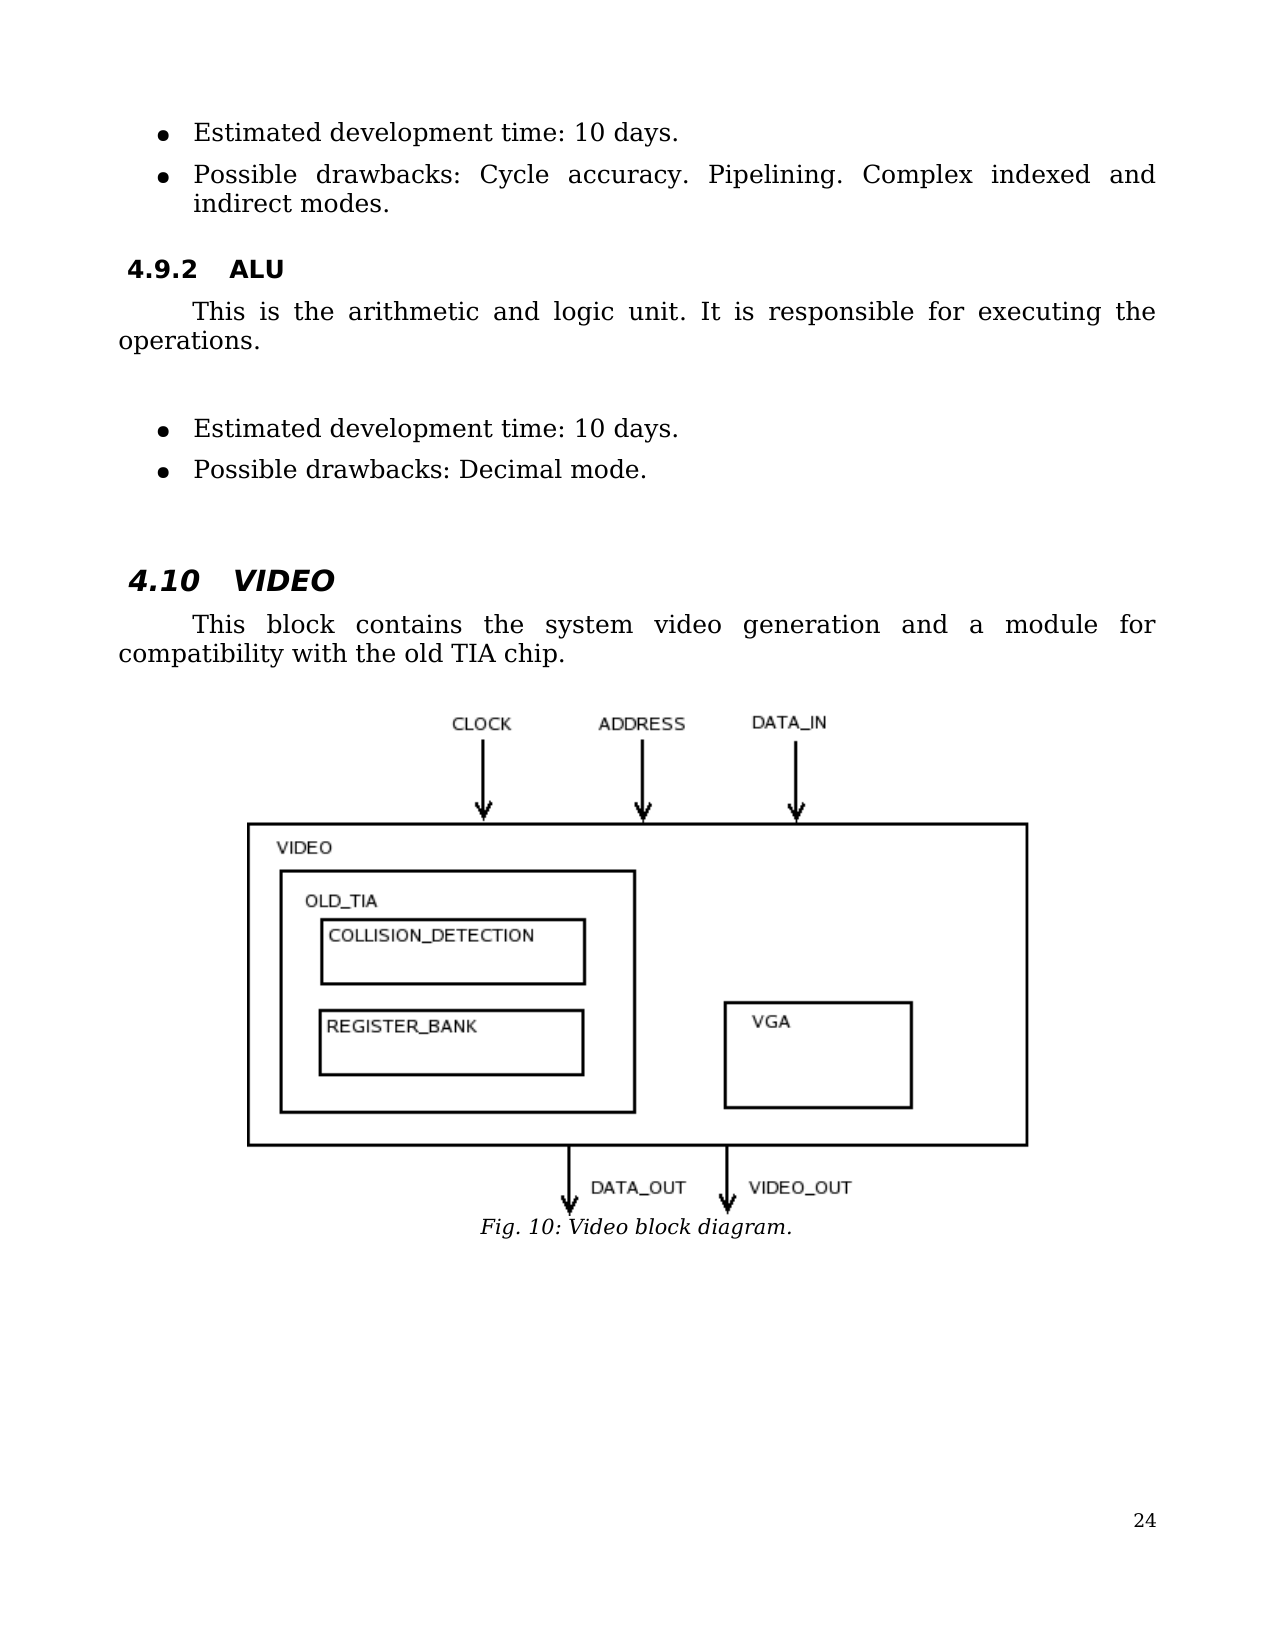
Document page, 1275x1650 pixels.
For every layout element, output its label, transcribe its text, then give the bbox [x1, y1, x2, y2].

subtitle ALU [118, 256, 1157, 285]
subtitle VIDEO [118, 564, 1157, 598]
list Possible drawbacks: Decimal mode. [156, 456, 1157, 485]
text This block contains the system video generation and a module for compatibility with the old TIA chip. [118, 610, 1157, 669]
list Estimated development time: 10 days. [156, 414, 1157, 443]
picture [247, 710, 1029, 1216]
list Estimated development time: 10 days. [156, 118, 1157, 147]
text Fig. 10: Video block diagram. [247, 1216, 1028, 1239]
list Possible drawbacks: Cycle accuracy. Pipelining. Complex indexed and indirect modes. [156, 160, 1157, 218]
text This is the arithmetic and logic unit. It is responsible for executing the operations. [118, 297, 1157, 356]
